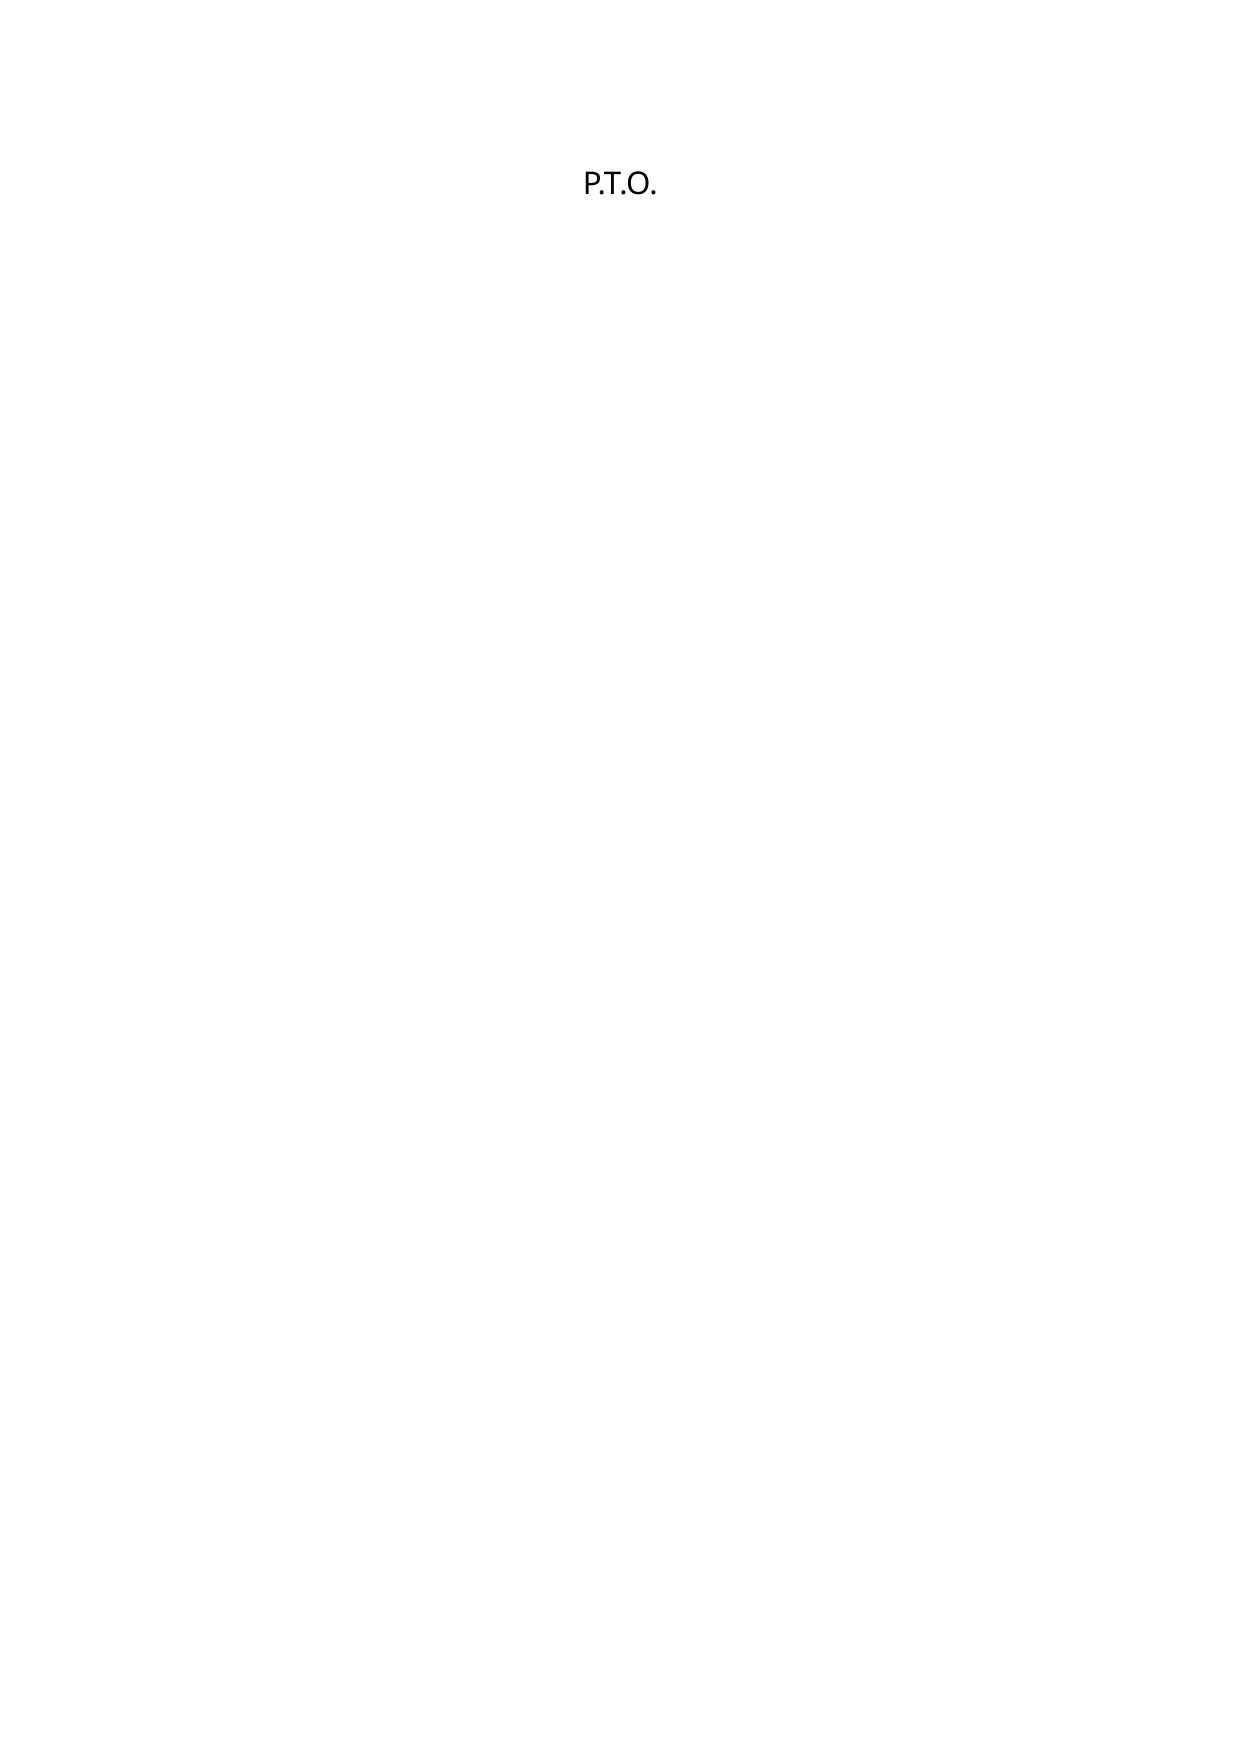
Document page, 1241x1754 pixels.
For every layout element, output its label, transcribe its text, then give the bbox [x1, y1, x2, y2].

text P.T.O. [118, 161, 1122, 203]
